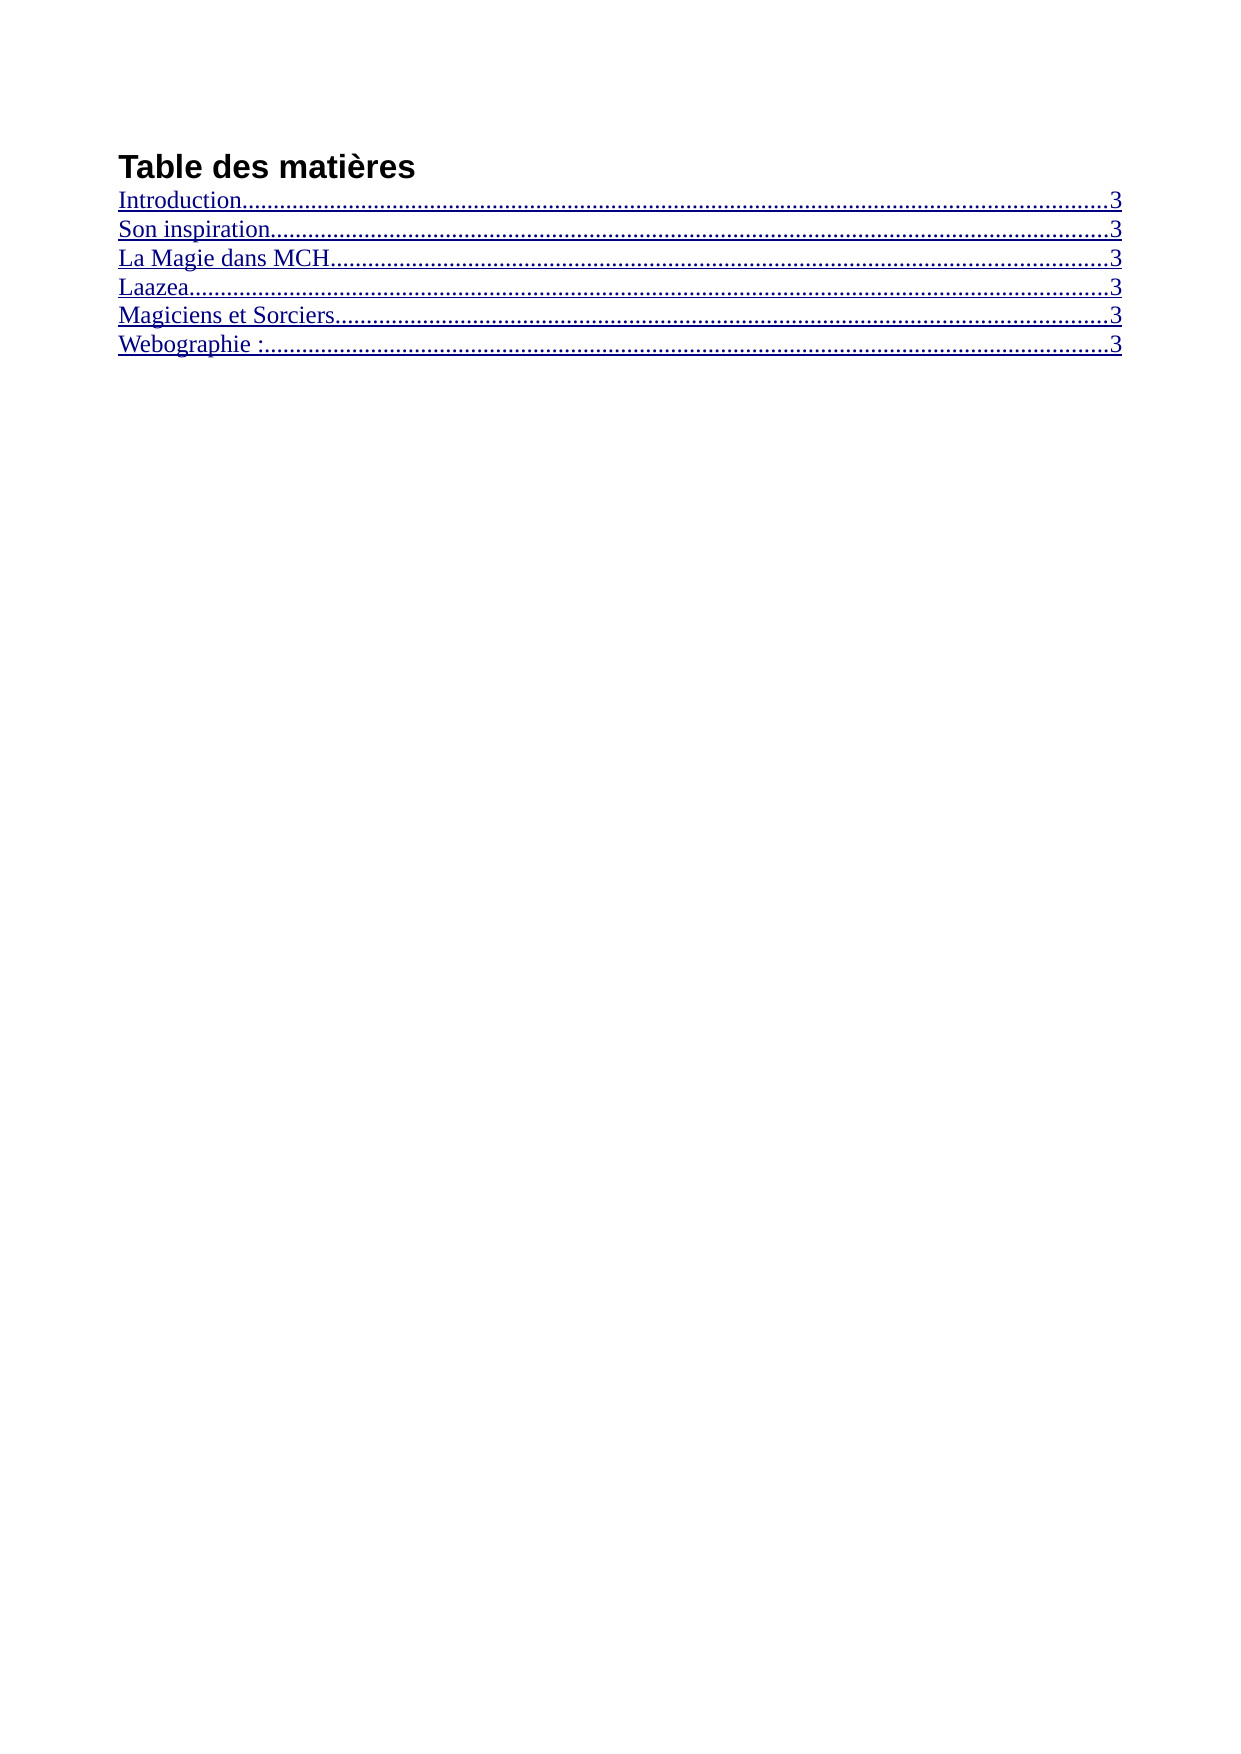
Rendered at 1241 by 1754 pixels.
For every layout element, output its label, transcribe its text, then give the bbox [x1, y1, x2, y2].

text Introduction 3 [118, 185, 1122, 210]
text Webographie : 3 [118, 329, 1122, 354]
text Son inspiration 3 [118, 214, 1122, 239]
text Laazea 3 [118, 272, 1122, 297]
subtitle Table des matières [118, 147, 1122, 185]
text La Magie dans MCH 3 [118, 243, 1122, 268]
text Magiciens et Sorciers 3 [118, 300, 1122, 325]
